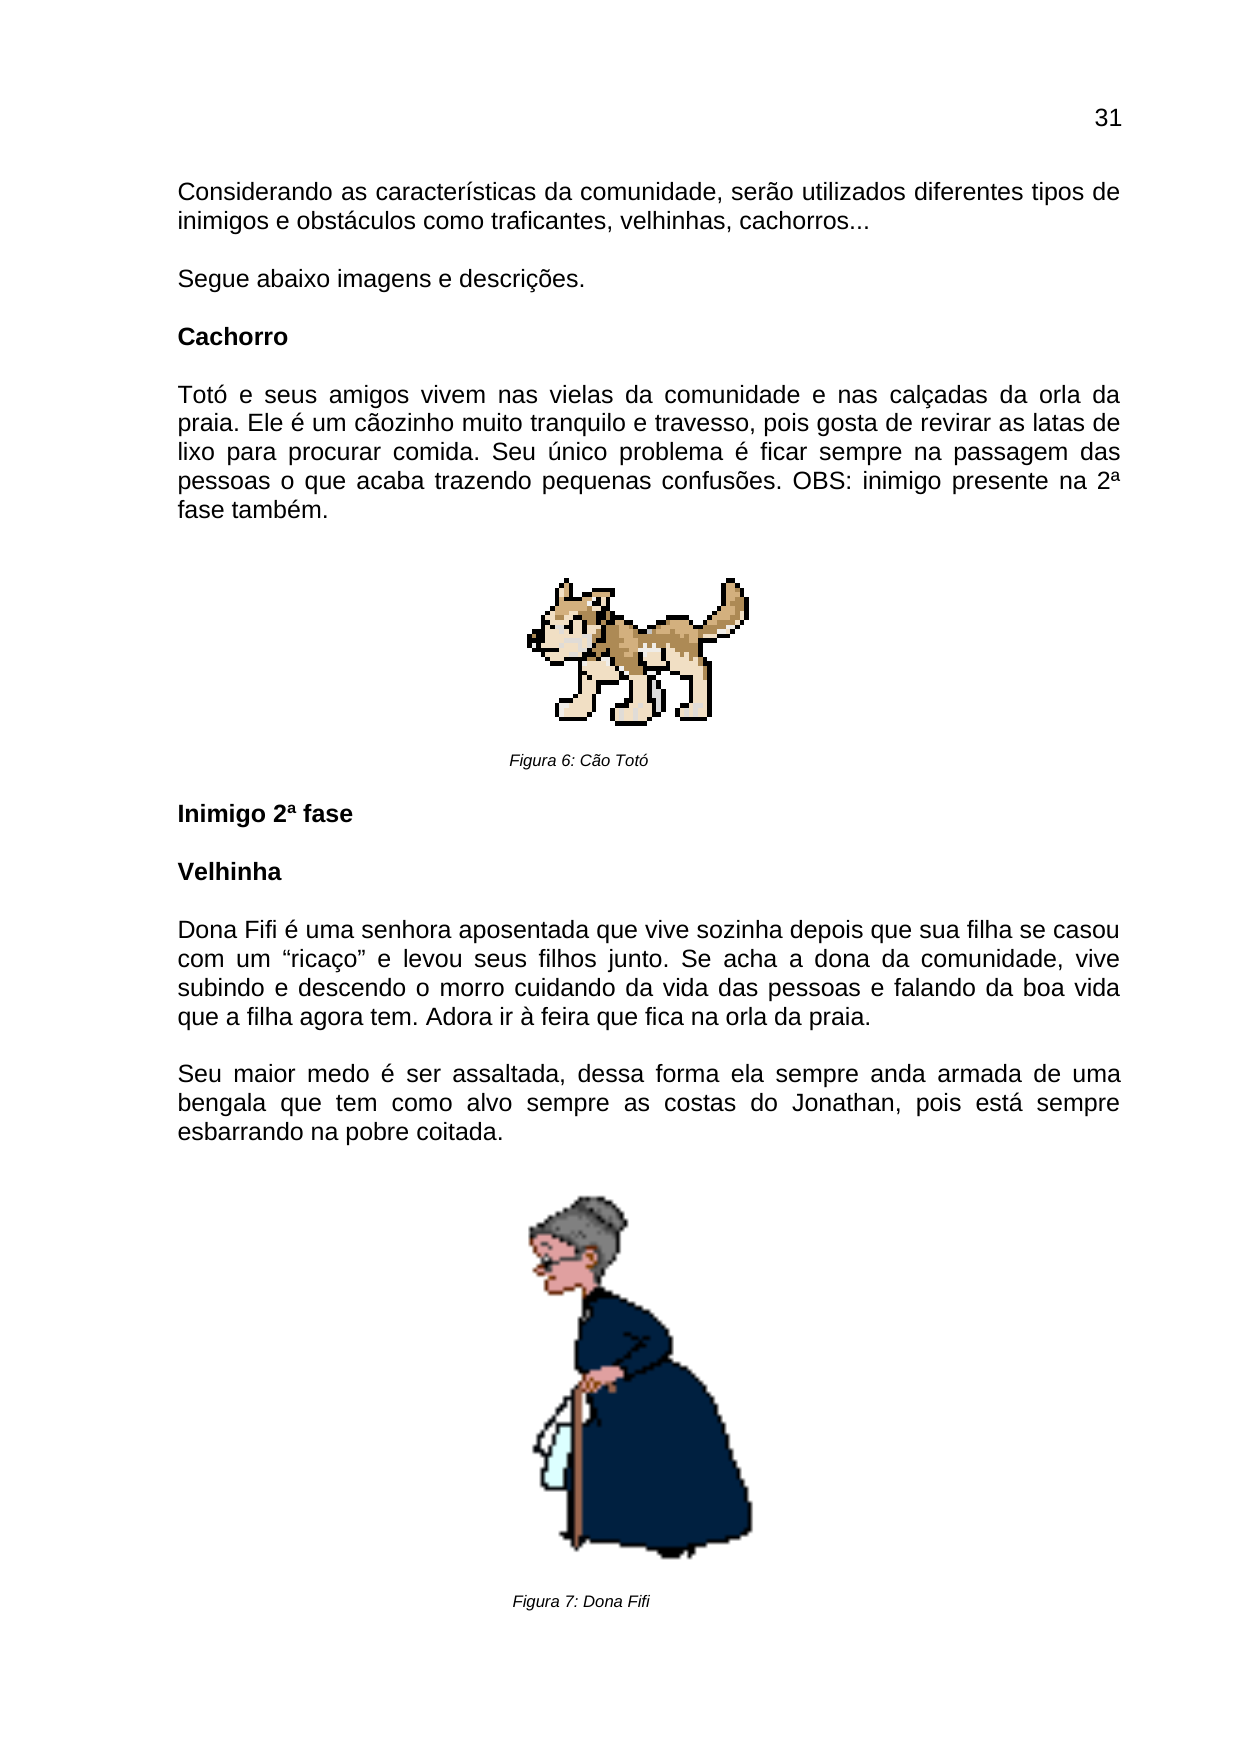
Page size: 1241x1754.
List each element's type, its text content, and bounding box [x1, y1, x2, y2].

picture [509, 565, 791, 745]
text Seu maior medo é ser assaltada, dessa forma ela sempre anda armada de uma bengala que tem como alvo sempre as costas do Jonathan, pois está sempre esbarrando na pobre coitada. [177, 1059, 1122, 1146]
text Considerando as características da comunidade, serão utilizados diferentes tipos de inimigos e obstáculos como traficantes, velhinhas, cachorros... [177, 177, 1122, 235]
text Inimigo 2ª fase [177, 799, 1122, 828]
text Totó e seus amigos vivem nas vielas da comunidade e nas calçadas da orla da praia. Ele é um cãozinho muito tranquilo e travesso, pois gosta de revirar as latas de lixo para procurar comida. Seu único problema é ficar sempre na passagem das pessoas o que acaba trazendo pequenas confusões. OBS: inimigo presente na 2ª fase também. [177, 380, 1122, 523]
text Figura 6: Cão Totó [509, 745, 790, 770]
text Dona Fifi é uma senhora aposentada que vive sozinha depois que sua filha se casou com um “ricaço” e levou seus filhos junto. Se acha a dona da comunidade, vive subindo e descendo o morro cuidando da vida das pessoas e falando da boa vida que a filha agora tem. Adora ir à feira que fica na orla da praia. [177, 915, 1122, 1030]
picture [512, 1187, 787, 1586]
text Velhinha [177, 857, 1122, 886]
text Cachorro [177, 322, 1122, 351]
text Segue abaixo imagens e descrições. [177, 264, 1122, 293]
text Figura 7: Dona Fifi [512, 1586, 787, 1611]
